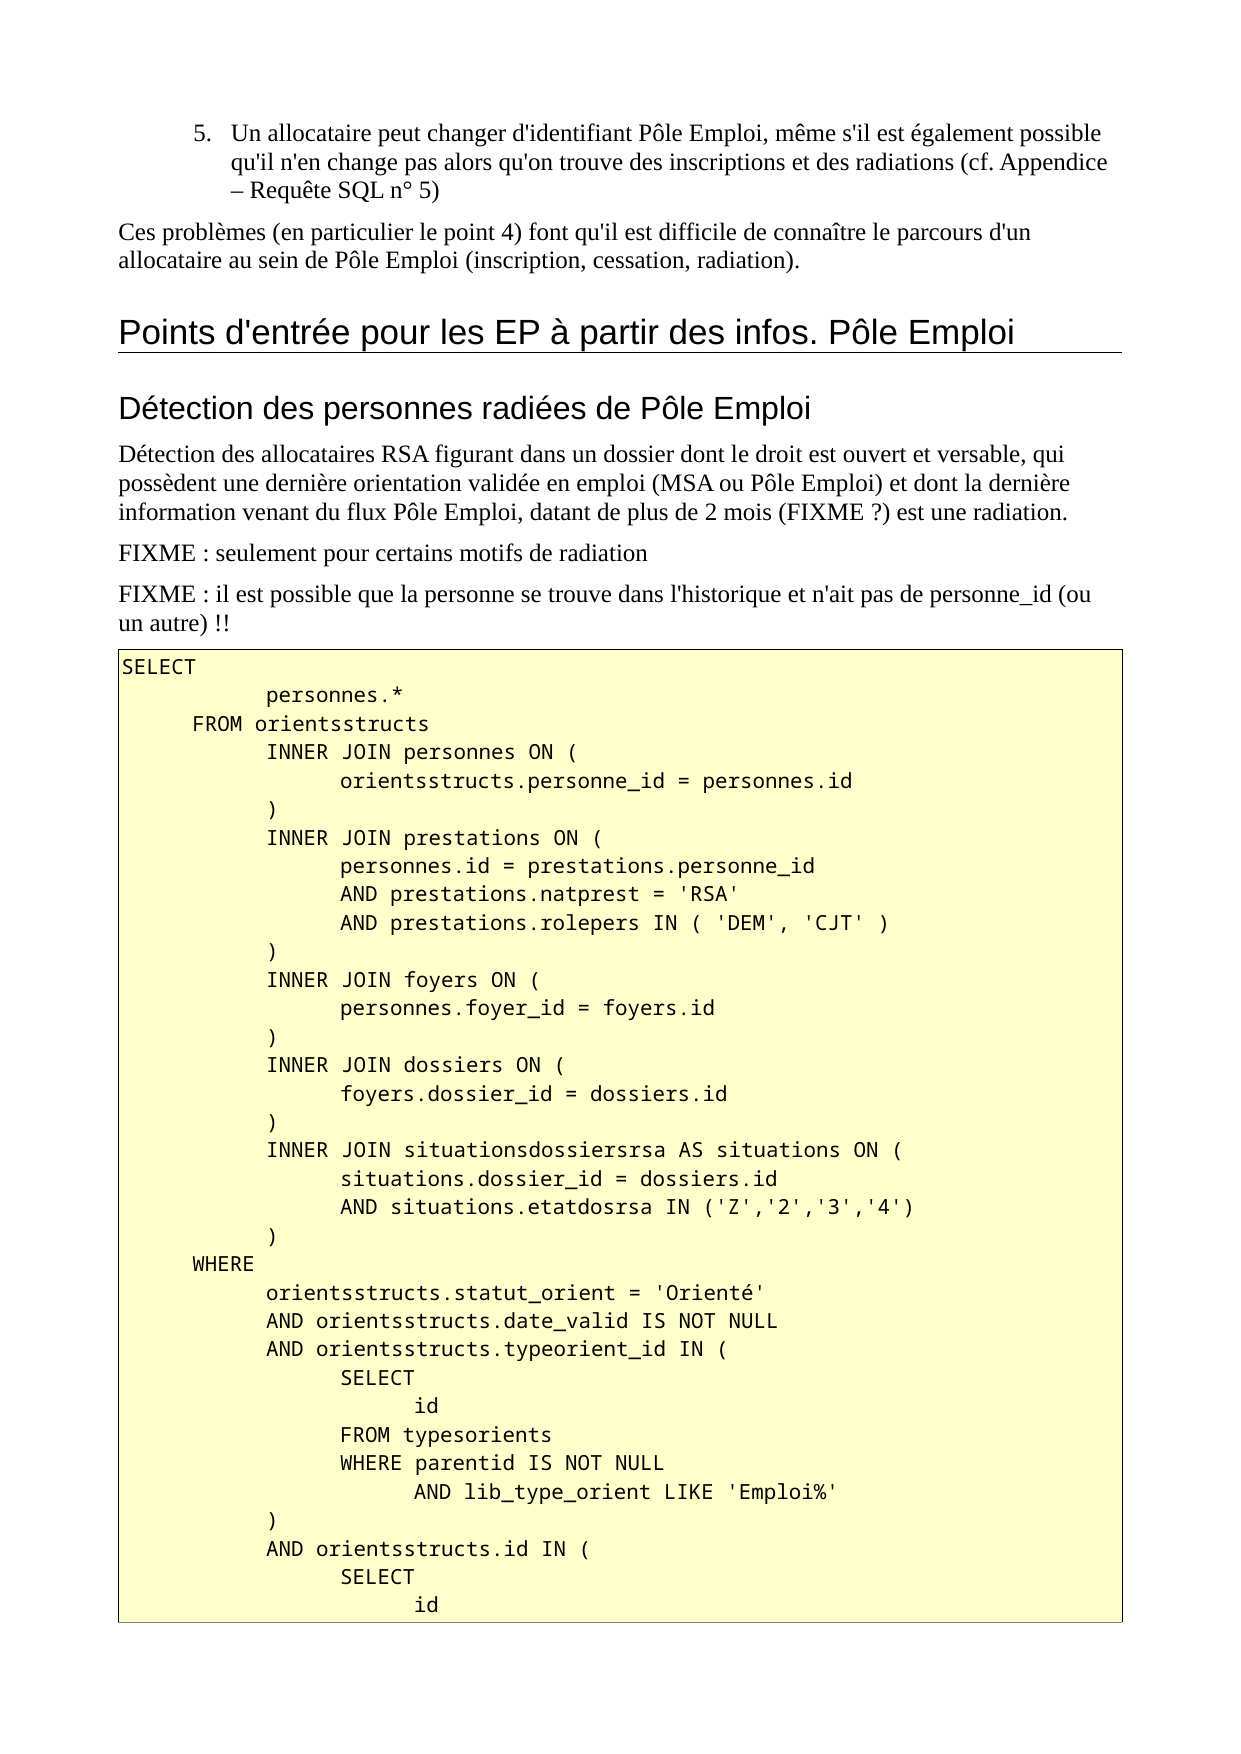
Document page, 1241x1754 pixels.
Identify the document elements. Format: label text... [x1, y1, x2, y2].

text ) [119, 1104, 1122, 1132]
text orientsstructs.personne_id = personnes.id [119, 763, 1122, 791]
text INNER JOIN situationsdossiersrsa AS situations ON ( [119, 1132, 1122, 1161]
text AND orientsstructs.id IN ( [119, 1531, 1122, 1559]
text personnes.* [119, 677, 1122, 706]
text ) [119, 1218, 1122, 1246]
subtitle Points d'entrée pour les EP à partir des infos. Pôle Emploi [118, 312, 1122, 352]
text AND orientsstructs.date_valid IS NOT NULL [119, 1303, 1122, 1332]
text personnes.foyer_id = foyers.id [119, 990, 1122, 1019]
text WHERE parentid IS NOT NULL [119, 1445, 1122, 1474]
text SELECT [119, 1559, 1122, 1587]
text SELECT [119, 650, 1122, 677]
list Un allocataire peut changer d'identifiant Pôle Emploi, même s'il est également possible qu'il n'en change pas alors qu'on trouve des inscriptions et des radiations (cf. Appendice – Requête SQL n° 5) [193, 118, 1122, 204]
text INNER JOIN foyers ON ( [119, 962, 1122, 990]
text orientsstructs.statut_orient = 'Orienté' [119, 1275, 1122, 1303]
text INNER JOIN prestations ON ( [119, 820, 1122, 848]
subtitle Détection des personnes radiées de Pôle Emploi [118, 390, 1122, 427]
text ) [119, 1019, 1122, 1047]
text id [119, 1388, 1122, 1417]
text FIXME : il est possible que la personne se trouve dans l'historique et n'ait pas de personne_id (ou un autre) !! [118, 579, 1122, 637]
text ) [119, 933, 1122, 962]
text ) [119, 1502, 1122, 1531]
text SELECT [119, 1360, 1122, 1388]
text ) [119, 791, 1122, 820]
text Détection des allocataires RSA figurant dans un dossier dont le droit est ouvert et versable, qui possèdent une dernière orientation validée en emploi (MSA ou Pôle Emploi) et dont la dernière information venant du flux Pôle Emploi, datant de plus de 2 mois (FIXME ?) est une radiation. [118, 439, 1122, 525]
text AND situations.etatdosrsa IN ('Z','2','3','4') [119, 1189, 1122, 1218]
text FROM typesorients [119, 1417, 1122, 1445]
text Ces problèmes (en particulier le point 4) font qu'il est difficile de connaître le parcours d'un allocataire au sein de Pôle Emploi (inscription, cessation, radiation). [118, 217, 1122, 274]
text id [119, 1587, 1122, 1622]
text FIXME : seulement pour certains motifs de radiation [118, 538, 1122, 567]
text INNER JOIN personnes ON ( [119, 734, 1122, 763]
text AND prestations.rolepers IN ( 'DEM', 'CJT' ) [119, 905, 1122, 933]
text foyers.dossier_id = dossiers.id [119, 1076, 1122, 1104]
text situations.dossier_id = dossiers.id [119, 1161, 1122, 1189]
text FROM orientsstructs [119, 706, 1122, 734]
text AND prestations.natprest = 'RSA' [119, 877, 1122, 905]
text WHERE [119, 1246, 1122, 1275]
text AND lib_type_orient LIKE 'Emploi%' [119, 1474, 1122, 1502]
text INNER JOIN dossiers ON ( [119, 1047, 1122, 1076]
text AND orientsstructs.typeorient_id IN ( [119, 1332, 1122, 1360]
text personnes.id = prestations.personne_id [119, 848, 1122, 877]
